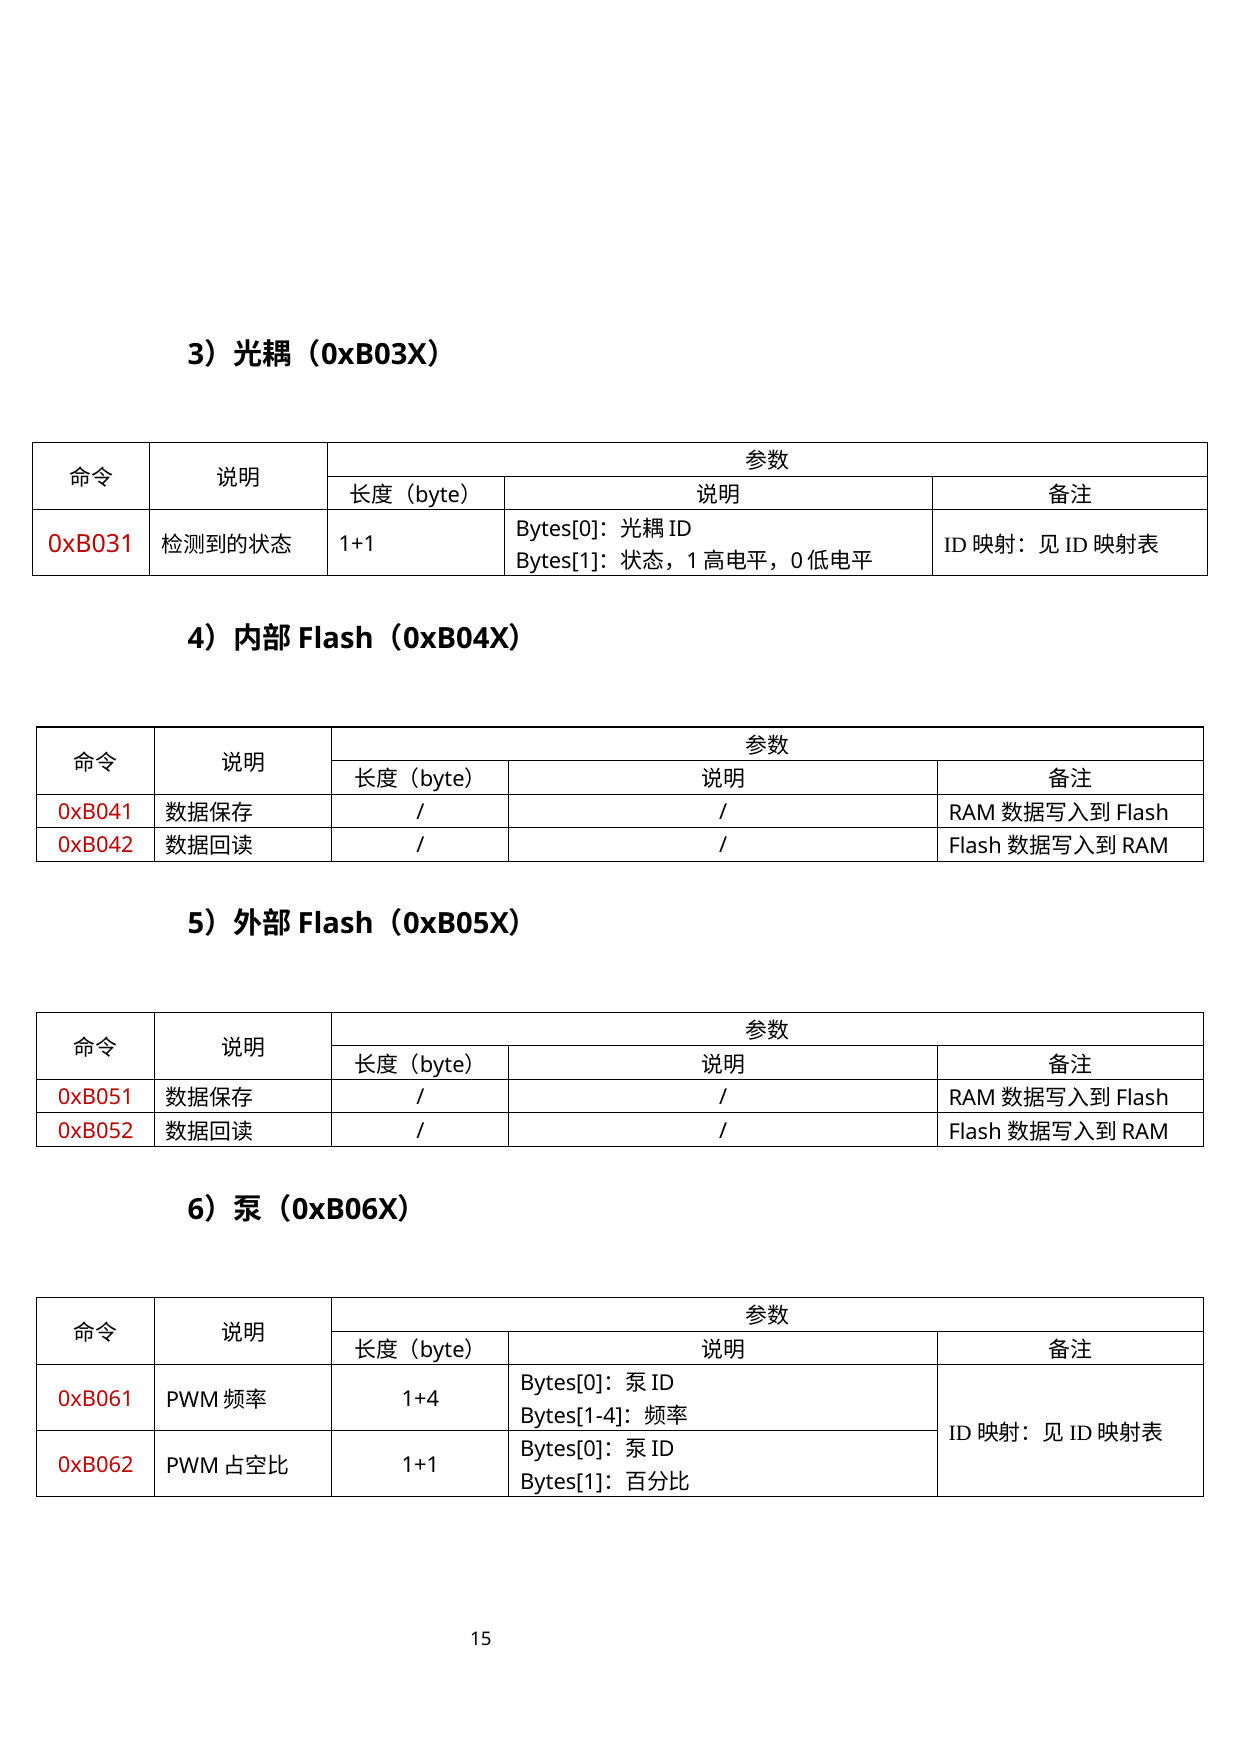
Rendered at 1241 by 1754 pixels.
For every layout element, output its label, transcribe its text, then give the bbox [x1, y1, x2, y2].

table_cell 0xB062 [37, 1431, 154, 1496]
table_cell 0xB042 [37, 828, 154, 861]
table_cell 1+1 [332, 1431, 508, 1496]
table_cell 0xB052 [37, 1113, 154, 1146]
table_cell 检测到的状态 [150, 510, 327, 575]
table_cell 说明 [509, 1046, 937, 1079]
table_cell 备注 [938, 761, 1203, 793]
table_header 命令 [37, 1013, 154, 1079]
table_cell 说明 [505, 477, 932, 509]
table_cell 长度（byte） [332, 761, 508, 793]
table_cell 1+4 [332, 1365, 508, 1430]
table_header 说明 [150, 443, 327, 509]
table_cell / [509, 828, 937, 861]
table_cell / [509, 1113, 937, 1146]
table_cell Flash 数据写入到 RAM [938, 828, 1203, 861]
table_cell 数据保存 [155, 1080, 331, 1112]
table_cell / [332, 1080, 508, 1112]
table_header 说明 [155, 1013, 331, 1079]
table_header 说明 [155, 728, 331, 793]
table_cell Bytes[0]：光耦ID Bytes[1]：状态，1高电平，0低电平 [505, 510, 932, 575]
subtitle 4）内部Flash（0xB04X） [187, 603, 1053, 668]
table_header 参数 [332, 1298, 1203, 1331]
table_cell 备注 [938, 1332, 1203, 1364]
table_header 参数 [332, 1013, 1203, 1045]
table_cell Bytes[0]：泵ID Bytes[1-4]：频率 [509, 1365, 937, 1430]
table_header 命令 [37, 728, 154, 793]
table_cell 0xB031 [33, 510, 149, 575]
table_cell PWM频率 [155, 1365, 331, 1430]
table_cell 数据回读 [155, 1113, 331, 1146]
table_cell Flash 数据写入到 RAM [938, 1113, 1203, 1146]
table_cell 备注 [933, 477, 1207, 509]
table_cell 说明 [509, 1332, 937, 1364]
table_cell Bytes[0]：泵ID Bytes[1]：百分比 [509, 1431, 937, 1496]
table_cell 1+1 [328, 510, 504, 575]
table_cell PWM占空比 [155, 1431, 331, 1496]
table_cell / [332, 1113, 508, 1146]
table_cell 0xB061 [37, 1365, 154, 1430]
table_cell 说明 [509, 761, 937, 793]
subtitle 6）泵（0xB06X） [187, 1174, 1053, 1239]
table_cell ID 映射：见 ID 映射表 [933, 510, 1207, 575]
table_cell RAM 数据写入到 Flash [938, 1080, 1203, 1112]
table_cell 数据保存 [155, 795, 331, 827]
table_header 说明 [155, 1298, 331, 1364]
table_header 参数 [332, 728, 1203, 760]
table_cell 长度（byte） [332, 1332, 508, 1364]
table_header 参数 [328, 443, 1207, 476]
table_cell RAM 数据写入到 Flash [938, 795, 1203, 827]
table_cell / [509, 1080, 937, 1112]
table_header 命令 [33, 443, 149, 509]
subtitle 5）外部Flash（0xB05X） [187, 889, 1053, 954]
table_cell / [332, 828, 508, 861]
table_cell 备注 [938, 1046, 1203, 1079]
table_cell ID 映射：见 ID 映射表 [938, 1365, 1203, 1496]
table_cell 数据回读 [155, 828, 331, 861]
table_cell / [509, 795, 937, 827]
table_cell 长度（byte） [332, 1046, 508, 1079]
table_cell 长度（byte） [328, 477, 504, 509]
table_header 命令 [37, 1298, 154, 1364]
subtitle 3）光耦（0xB03X） [187, 319, 1053, 384]
table_cell / [332, 795, 508, 827]
table_cell 0xB051 [37, 1080, 154, 1112]
table_cell 0xB041 [37, 795, 154, 827]
